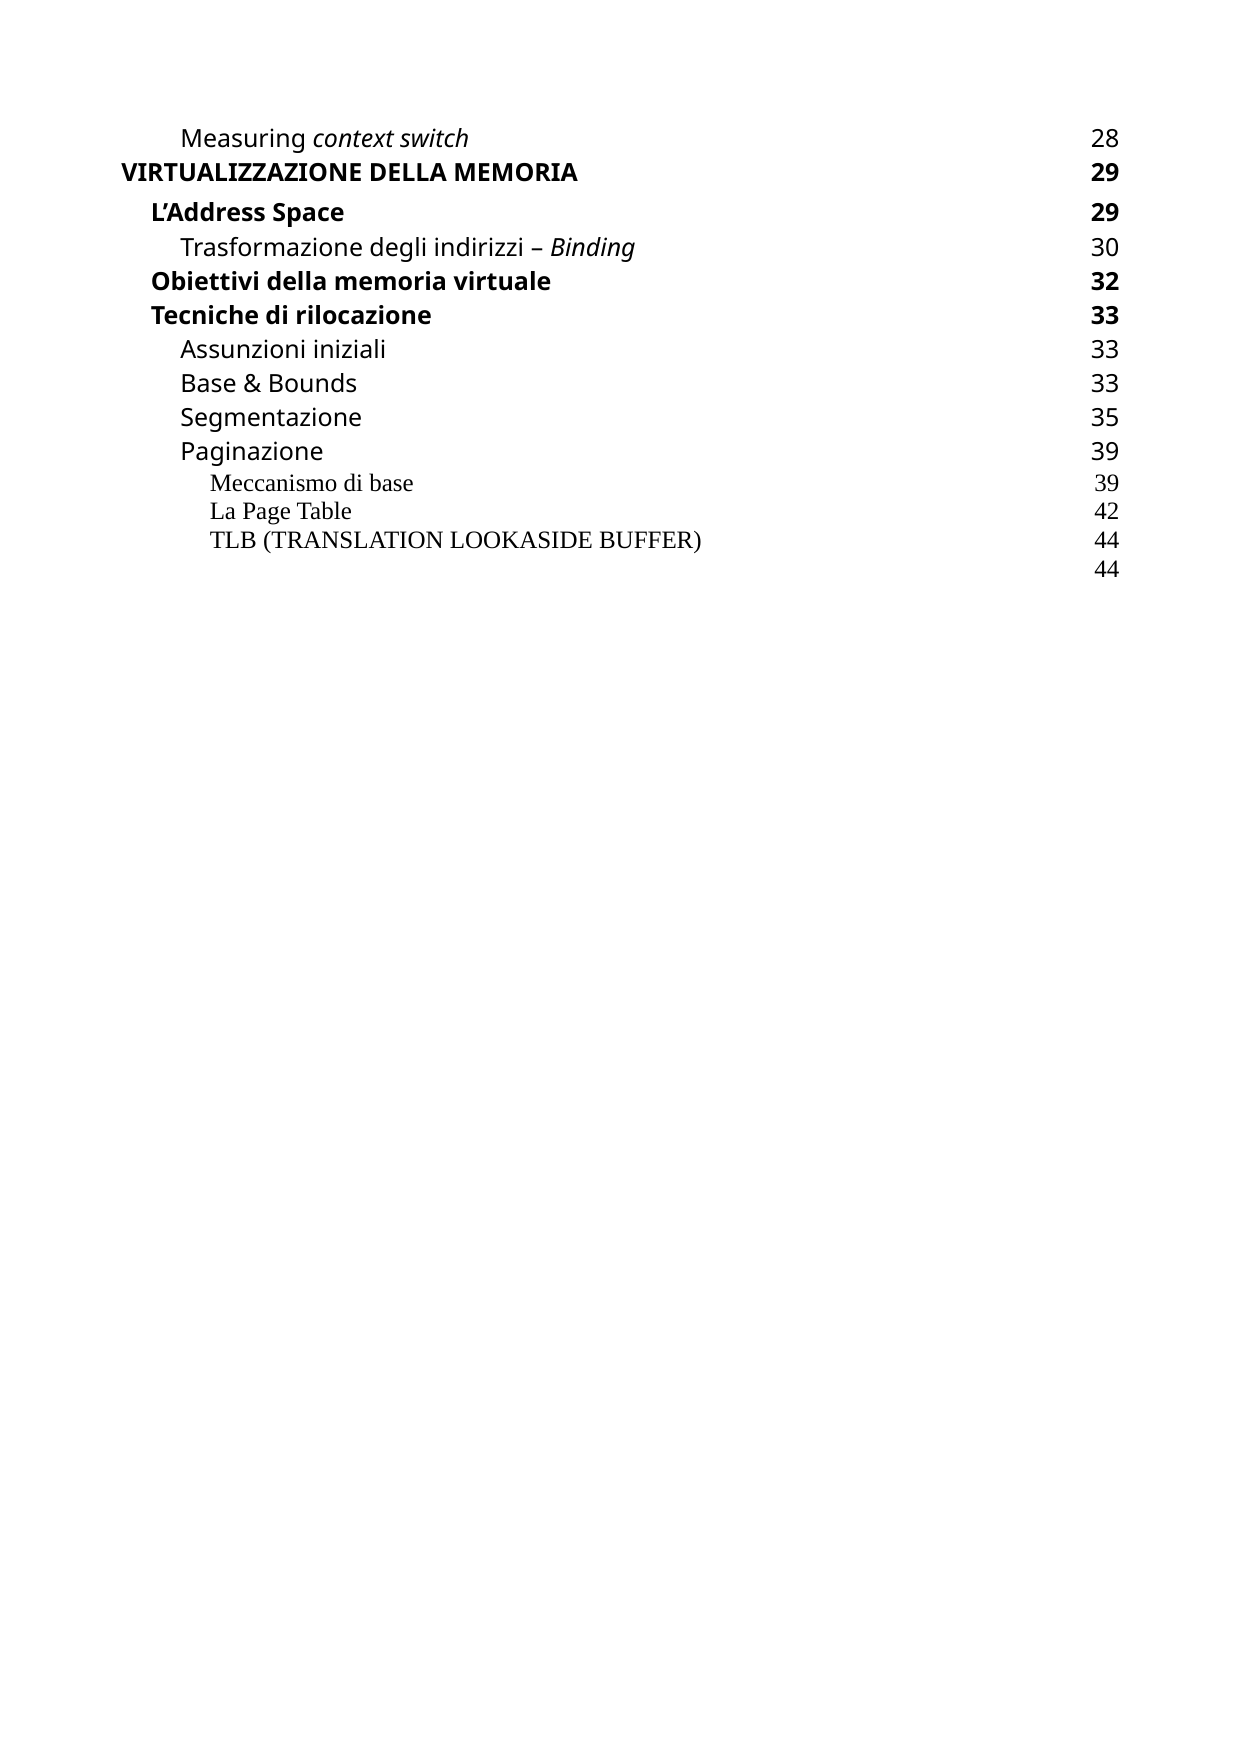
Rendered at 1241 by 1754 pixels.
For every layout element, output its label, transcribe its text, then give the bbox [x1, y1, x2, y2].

text L’Address Space 29 [121, 195, 1119, 229]
text La Page Table 42 [209, 496, 1119, 525]
text TLB (TRANSLATION LOOKASIDE BUFFER) 44 [209, 525, 1119, 554]
text Meccanismo di base 39 [209, 468, 1119, 496]
text 44 [209, 554, 1119, 583]
text Measuring context switch 28 [121, 121, 1119, 155]
text Segmentazione 35 [121, 399, 1119, 433]
text Assunzioni iniziali 33 [121, 331, 1119, 365]
text Obiettivi della memoria virtuale 32 [121, 263, 1119, 297]
text Paginazione 39 [121, 433, 1119, 468]
text Base & Bounds 33 [121, 365, 1119, 399]
text Tecniche di rilocazione 33 [121, 297, 1119, 331]
text Trasformazione degli indirizzi – Binding 30 [121, 229, 1119, 263]
text Virtualizzazione della memoria 29 [121, 155, 1119, 189]
